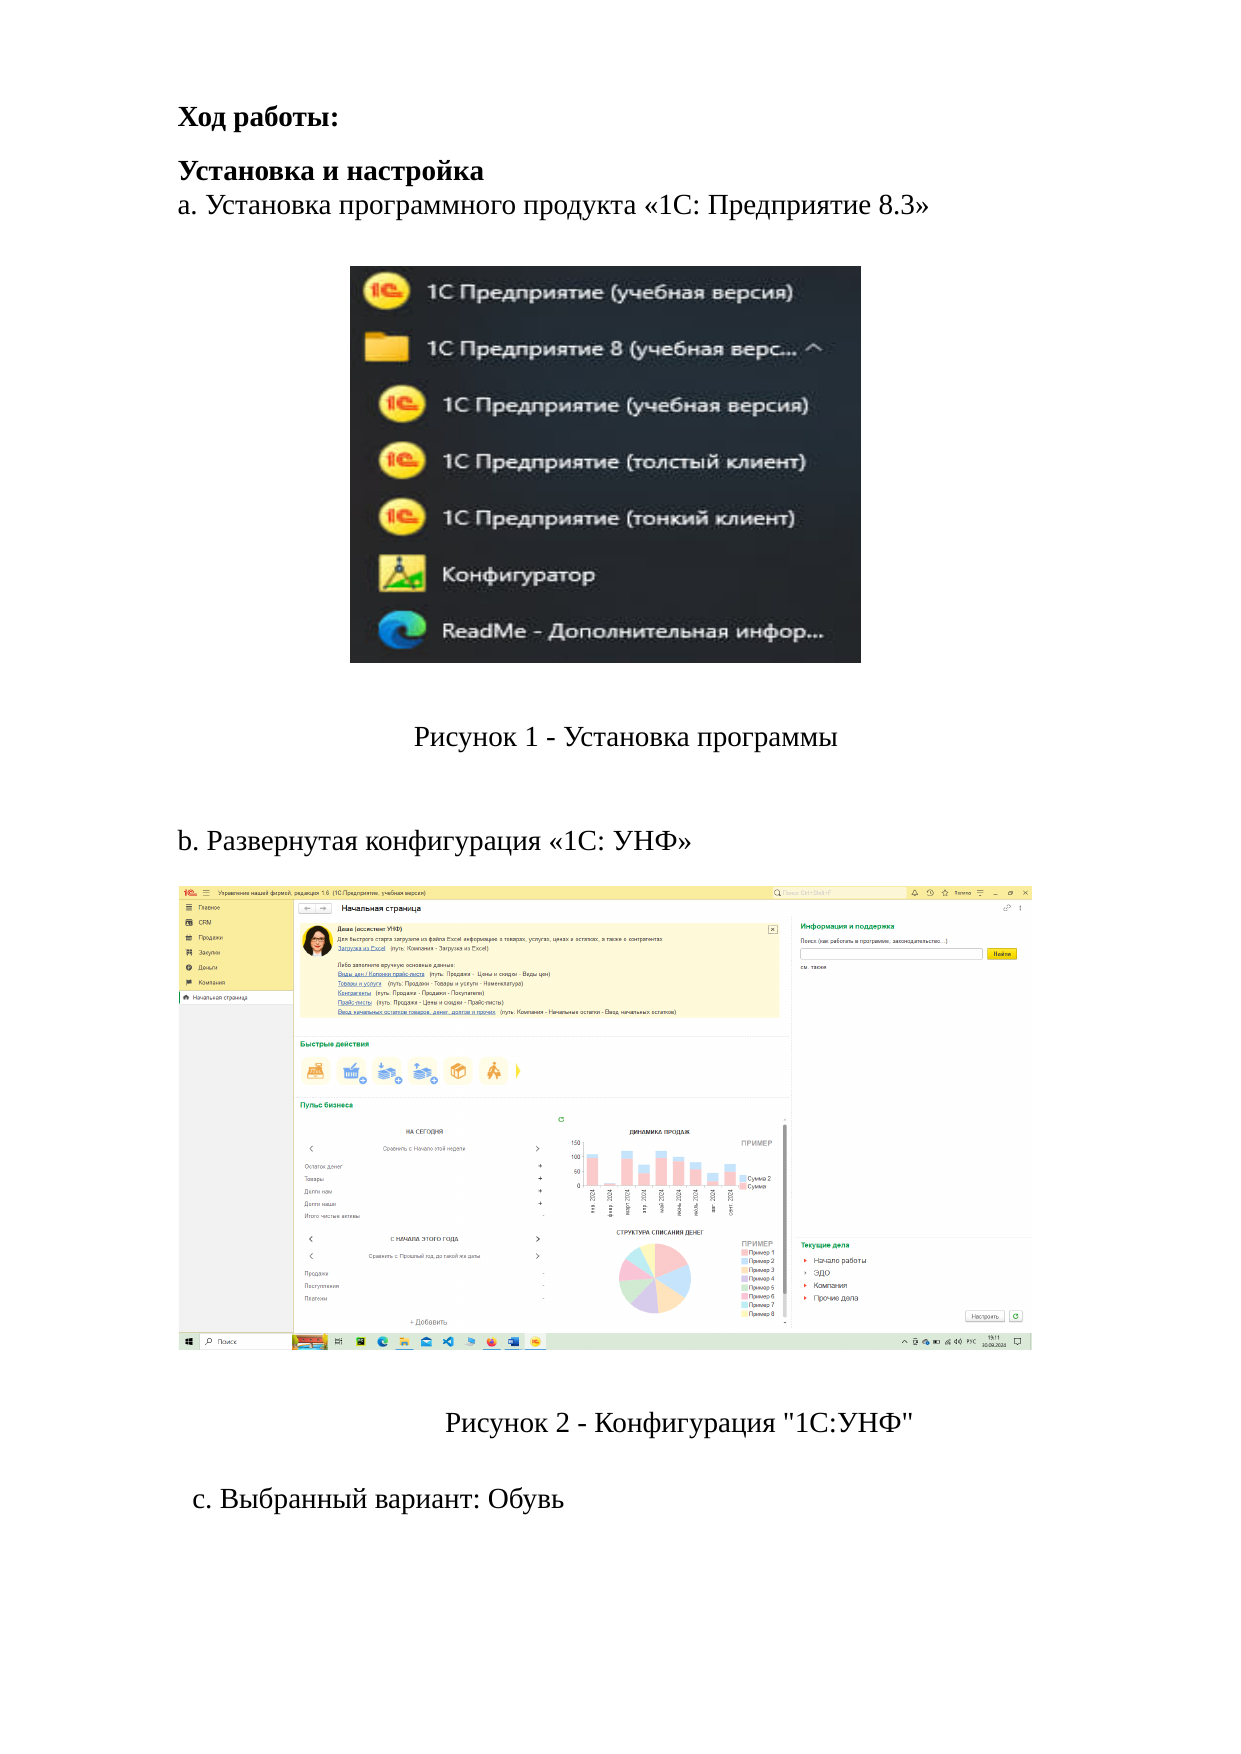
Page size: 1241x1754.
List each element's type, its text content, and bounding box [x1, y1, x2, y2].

text c. Выбранный вариант: Обувь [192, 1481, 1122, 1514]
text Рисунок 2 - Конфигурация "1С:УНФ" [89, 1406, 1181, 1439]
subtitle Установка и настройка [89, 153, 1122, 187]
text b. Развернутая конфигурация «1С: УНФ» [89, 823, 1122, 857]
text a. Установка программного продукта «1С: Предприятие 8.3» [89, 187, 1122, 220]
text Рисунок 1 - Установка программы [89, 719, 1181, 752]
subtitle Ход работы: [89, 99, 1122, 132]
